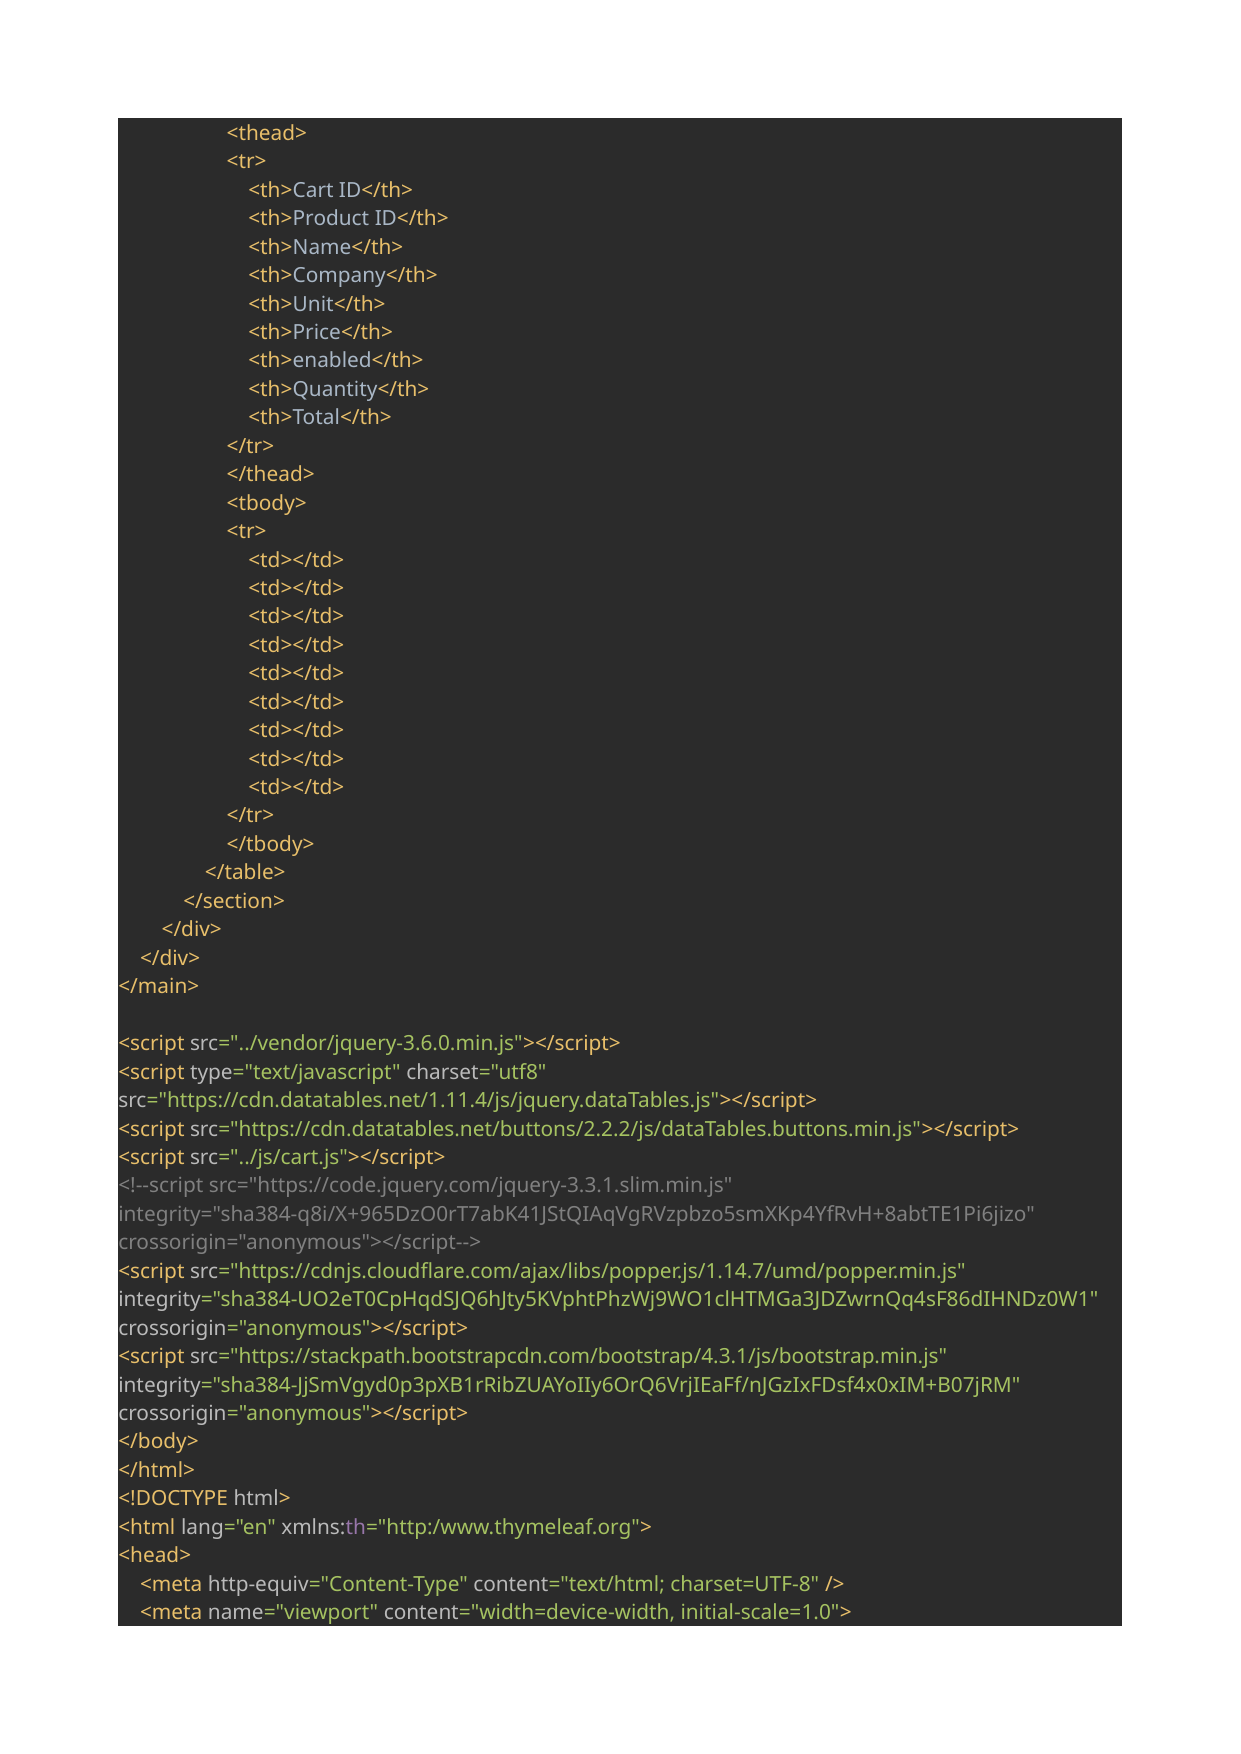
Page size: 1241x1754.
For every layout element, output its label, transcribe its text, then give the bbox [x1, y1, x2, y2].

text <!DOCTYPE html> <html lang="en" xmlns:th="http:/www.thymeleaf.org"> <head> <meta http-equiv="Content-Type" content="text/html; charset=UTF-8" /> <meta name="viewport" content="width=device-width, initial-scale=1.0"> [118, 1483, 1122, 1626]
text <thead> <tr> <th>Cart ID</th> <th>Product ID</th> <th>Name</th> <th>Company</th> <th>Unit</th> <th>Price</th> <th>enabled</th> <th>Quantity</th> <th>Total</th> </tr> </thead> <tbody> <tr> <td></td> <td></td> <td></td> <td></td> <td></td> <td></td> <td></td> <td></td> <td></td> </tr> </tbody> </table> </section> </div> </div> </main> <script src="../vendor/jquery-3.6.0.min.js"></script> <script type="text/javascript" charset="utf8" src="https://cdn.datatables.net/1.11.4/js/jquery.dataTables.js"></script> <script src="https://cdn.datatables.net/buttons/2.2.2/js/dataTables.buttons.min.js"></script> <script src="../js/cart.js"></script> <!--script src="https://code.jquery.com/jquery-3.3.1.slim.min.js" integrity="sha384-q8i/X+965DzO0rT7abK41JStQIAqVgRVzpbzo5smXKp4YfRvH+8abtTE1Pi6jizo" crossorigin="anonymous"></script--> <script src="https://cdnjs.cloudflare.com/ajax/libs/popper.js/1.14.7/umd/popper.min.js" integrity="sha384-UO2eT0CpHqdSJQ6hJty5KVphtPhzWj9WO1clHTMGa3JDZwrnQq4sF86dIHNDz0W1" crossorigin="anonymous"></script> <script src="https://stackpath.bootstrapcdn.com/bootstrap/4.3.1/js/bootstrap.min.js" integrity="sha384-JjSmVgyd0p3pXB1rRibZUAYoIIy6OrQ6VrjIEaFf/nJGzIxFDsf4x0xIM+B07jRM" crossorigin="anonymous"></script> </body> </html> [118, 118, 1122, 1483]
